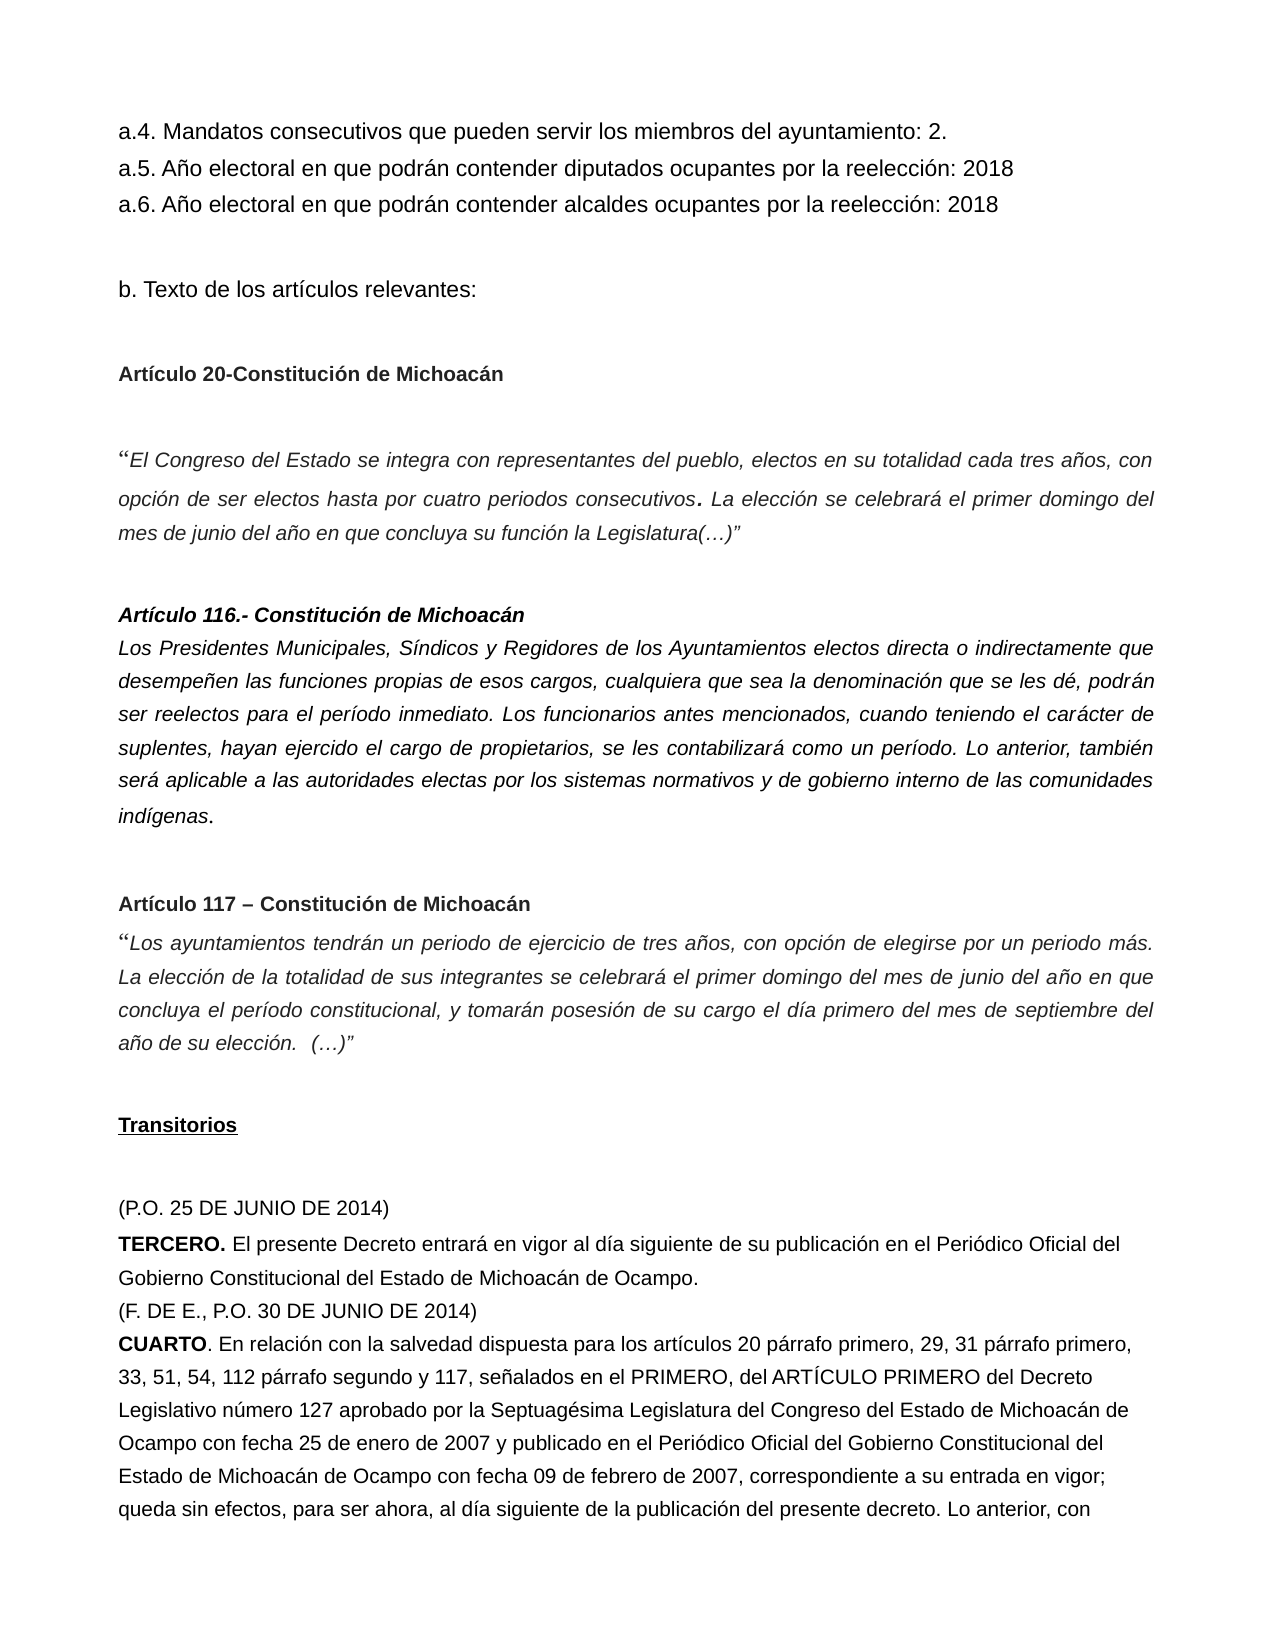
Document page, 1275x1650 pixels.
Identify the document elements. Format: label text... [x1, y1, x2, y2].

text b. Texto de los artículos relevantes: [118, 276, 1157, 303]
text “El Congreso del Estado se integra con representantes del pueblo, electos en su totalidad cada tres años, con opción de ser electos hasta por cuatro periodos consecutivos. La elección se celebrará el primer domingo del mes de junio del año en que concluya su función la Legislatura(…)” [118, 444, 1157, 545]
text Transitorios [118, 1113, 1157, 1137]
text a.6. Año electoral en que podrán contender alcaldes ocupantes por la reelección: 2018 [118, 191, 1157, 217]
text a.4. Mandatos consecutivos que pueden servir los miembros del ayuntamiento: 2. [118, 118, 1157, 144]
text (P.O. 25 DE JUNIO DE 2014) [118, 1195, 1157, 1219]
text TERCERO. El presente Decreto entrará en vigor al día siguiente de su publicación en el Periódico Oficial del Gobierno Constitucional del Estado de Michoacán de Ocampo. [118, 1228, 1157, 1290]
text Artículo 116.- Constitución de Michoacán [118, 603, 1157, 627]
text a.5. Año electoral en que podrán contender diputados ocupantes por la reelección: 2018 [118, 154, 1157, 181]
text (F. DE E., P.O. 30 DE JUNIO DE 2014) [118, 1299, 1157, 1323]
text CUARTO. En relación con la salvedad dispuesta para los artículos 20 párrafo primero, 29, 31 párrafo primero, 33, 51, 54, 112 párrafo segundo y 117, señalados en el PRIMERO, del ARTÍCULO PRIMERO del Decreto Legislativo número 127 aprobado por la Septuagésima Legislatura del Congreso del Estado de Michoacán de Ocampo con fecha 25 de enero de 2007 y publicado en el Periódico Oficial del Gobierno Constitucional del Estado de Michoacán de Ocampo con fecha 09 de febrero de 2007, correspondiente a su entrada en vigor; queda sin efectos, para ser ahora, al día siguiente de la publicación del presente decreto. Lo anterior, con [118, 1332, 1157, 1521]
text Artículo 117 – Constitución de Michoacán [118, 888, 1157, 916]
text Artículo 20-Constitución de Michoacán [118, 362, 1157, 386]
text “Los ayuntamientos tendrán un periodo de ejercicio de tres años, con opción de elegirse por un periodo más. La elección de la totalidad de sus integrantes se celebrará el primer domingo del mes de junio del año en que concluya el período constitucional, y tomarán posesión de su cargo el día primero del mes de septiembre del año de su elección. (…)” [118, 927, 1157, 1055]
text Los Presidentes Municipales, Síndicos y Regidores de los Ayuntamientos electos directa o indirectamente que desempeñen las funciones propias de esos cargos, cualquiera que sea la denominación que se les dé, podrán ser reelectos para el período inmediato. Los funcionarios antes mencionados, cuando teniendo el carácter de suplentes, hayan ejercido el cargo de propietarios, se les contabilizará como un período. Lo anterior, también será aplicable a las autoridades electas por los sistemas normativos y de gobierno interno de las comunidades indígenas. [118, 636, 1157, 829]
